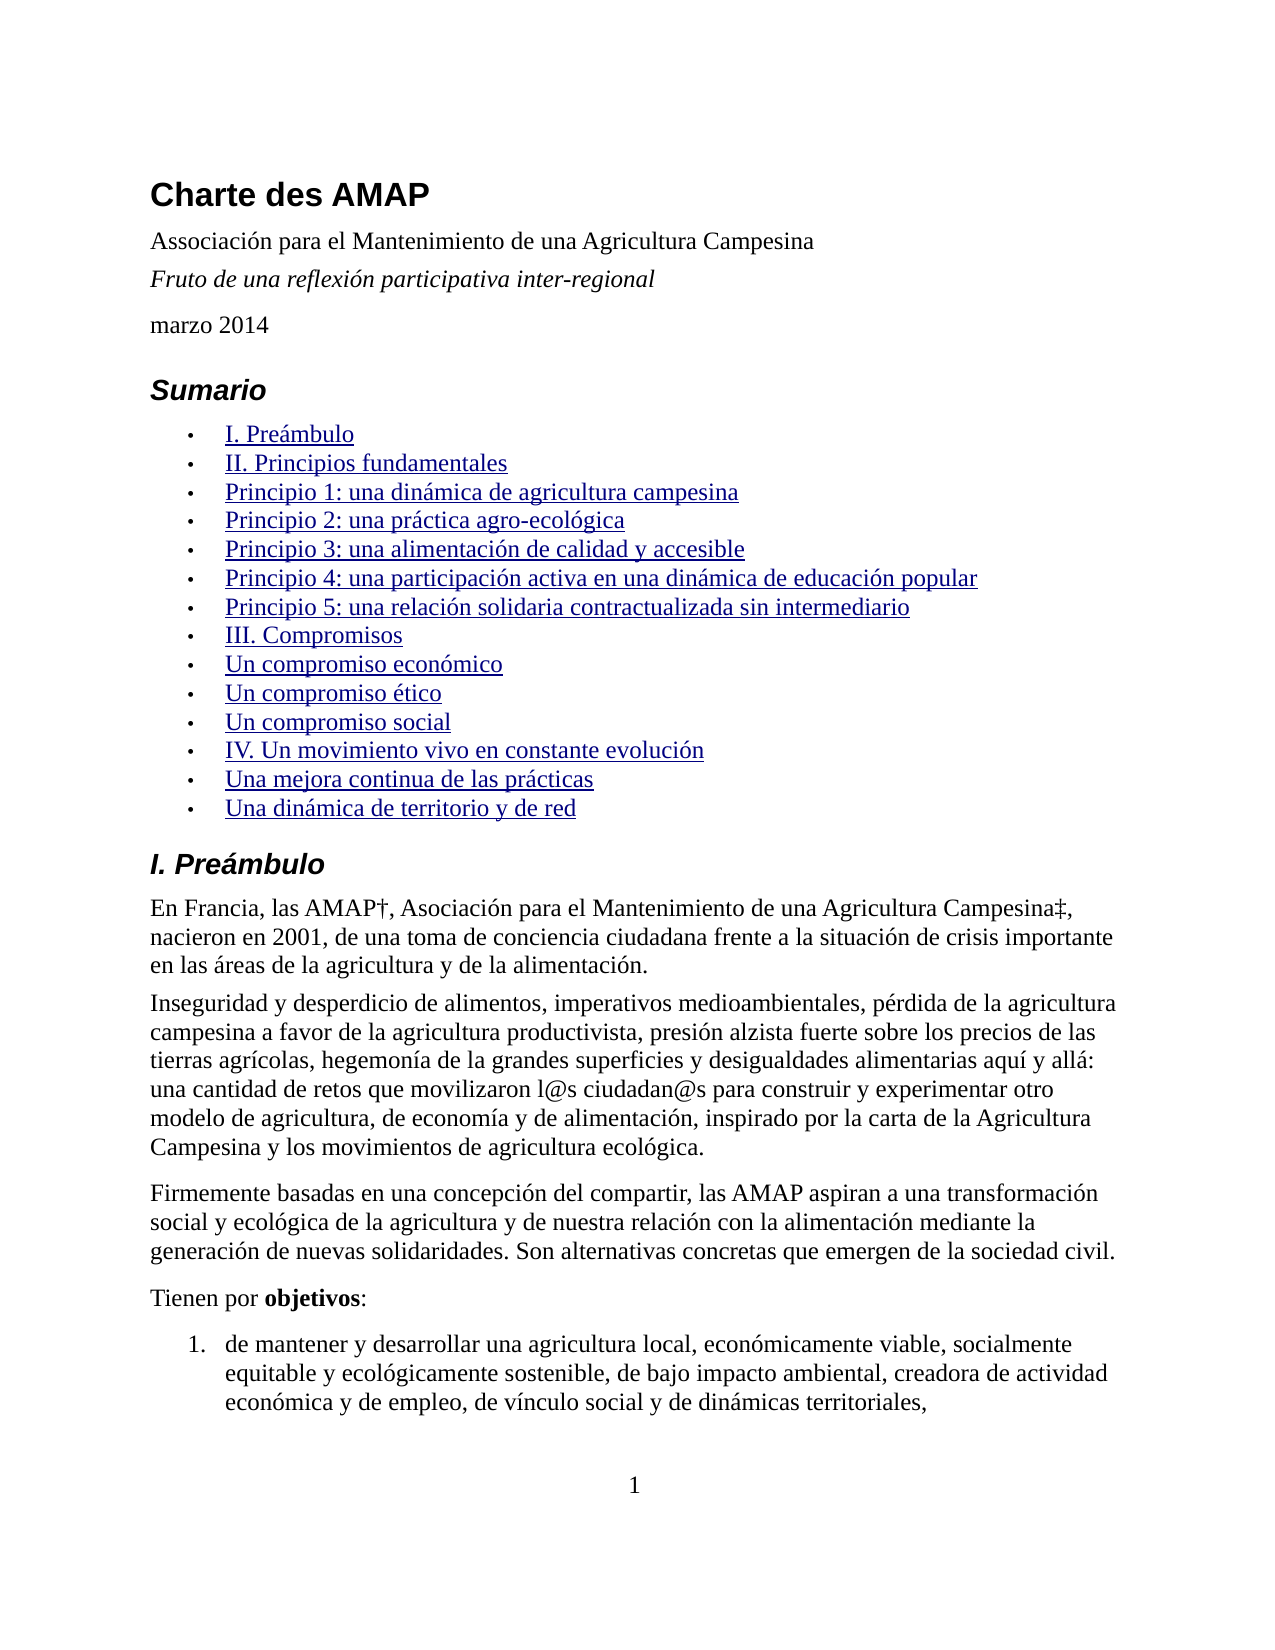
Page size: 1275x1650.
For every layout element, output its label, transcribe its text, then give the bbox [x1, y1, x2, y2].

list Principio 5: una relación solidaria contractualizada sin intermediario [187, 592, 1125, 621]
text Associación para el Mantenimiento de una Agricultura Campesina [150, 226, 1125, 255]
text Fruto de una reflexión participativa inter-regional [150, 264, 1125, 293]
list Un compromiso social [187, 707, 1125, 736]
list Un compromiso económico [187, 649, 1125, 678]
list Principio 3: una alimentación de calidad y accesible [187, 534, 1125, 563]
list Principio 1: una dinámica de agricultura campesina [187, 477, 1125, 506]
text marzo 2014 [150, 311, 1125, 339]
list Un compromiso ético [187, 678, 1125, 707]
list II. Principios fundamentales [187, 448, 1125, 477]
list I. Preámbulo [187, 419, 1125, 448]
list III. Compromisos [187, 621, 1125, 649]
subtitle Sumario [150, 373, 1125, 407]
text Firmemente basadas en una concepción del compartir, las AMAP aspiran a una transformación social y ecológica de la agricultura y de nuestra relación con la alimentación mediante la generación de nuevas solidaridades. Son alternativas concretas que emergen de la sociedad civil. [150, 1178, 1125, 1265]
list IV. Un movimiento vivo en constante evolución [187, 736, 1125, 764]
text Inseguridad y desperdicio de alimentos, imperativos medioambientales, pérdida de la agricultura campesina a favor de la agricultura productivista, presión alzista fuerte sobre los precios de las tierras agrícolas, hegemonía de la grandes superficies y desigualdades alimentarias aquí y allá: una cantidad de retos que movilizaron l@s ciudadan@s para construir y experimentar otro modelo de agricultura, de economía y de alimentación, inspirado por la carta de la Agricultura Campesina y los movimientos de agricultura ecológica. [150, 988, 1125, 1161]
text Tienen por objetivos: [150, 1283, 1125, 1311]
list Una mejora continua de las prácticas [187, 764, 1125, 793]
list Principio 2: una práctica agro-ecológica [187, 506, 1125, 534]
subtitle Charte des AMAP [150, 175, 1125, 214]
list Principio 4: una participación activa en una dinámica de educación popular [187, 563, 1125, 592]
text En Francia, las AMAP†, Asociación para el Mantenimiento de una Agricultura Campesina‡, nacieron en 2001, de una toma de conciencia ciudadana frente a la situación de crisis importante en las áreas de la agricultura y de la alimentación. [150, 893, 1125, 979]
list Una dinámica de territorio y de red [187, 793, 1125, 822]
list de mantener y desarrollar una agricultura local, económicamente viable, socialmente equitable y ecológicamente sostenible, de bajo impacto ambiental, creadora de actividad económica y de empleo, de vínculo social y de dinámicas territoriales, [187, 1329, 1125, 1416]
subtitle I. Preámbulo [150, 847, 1125, 880]
